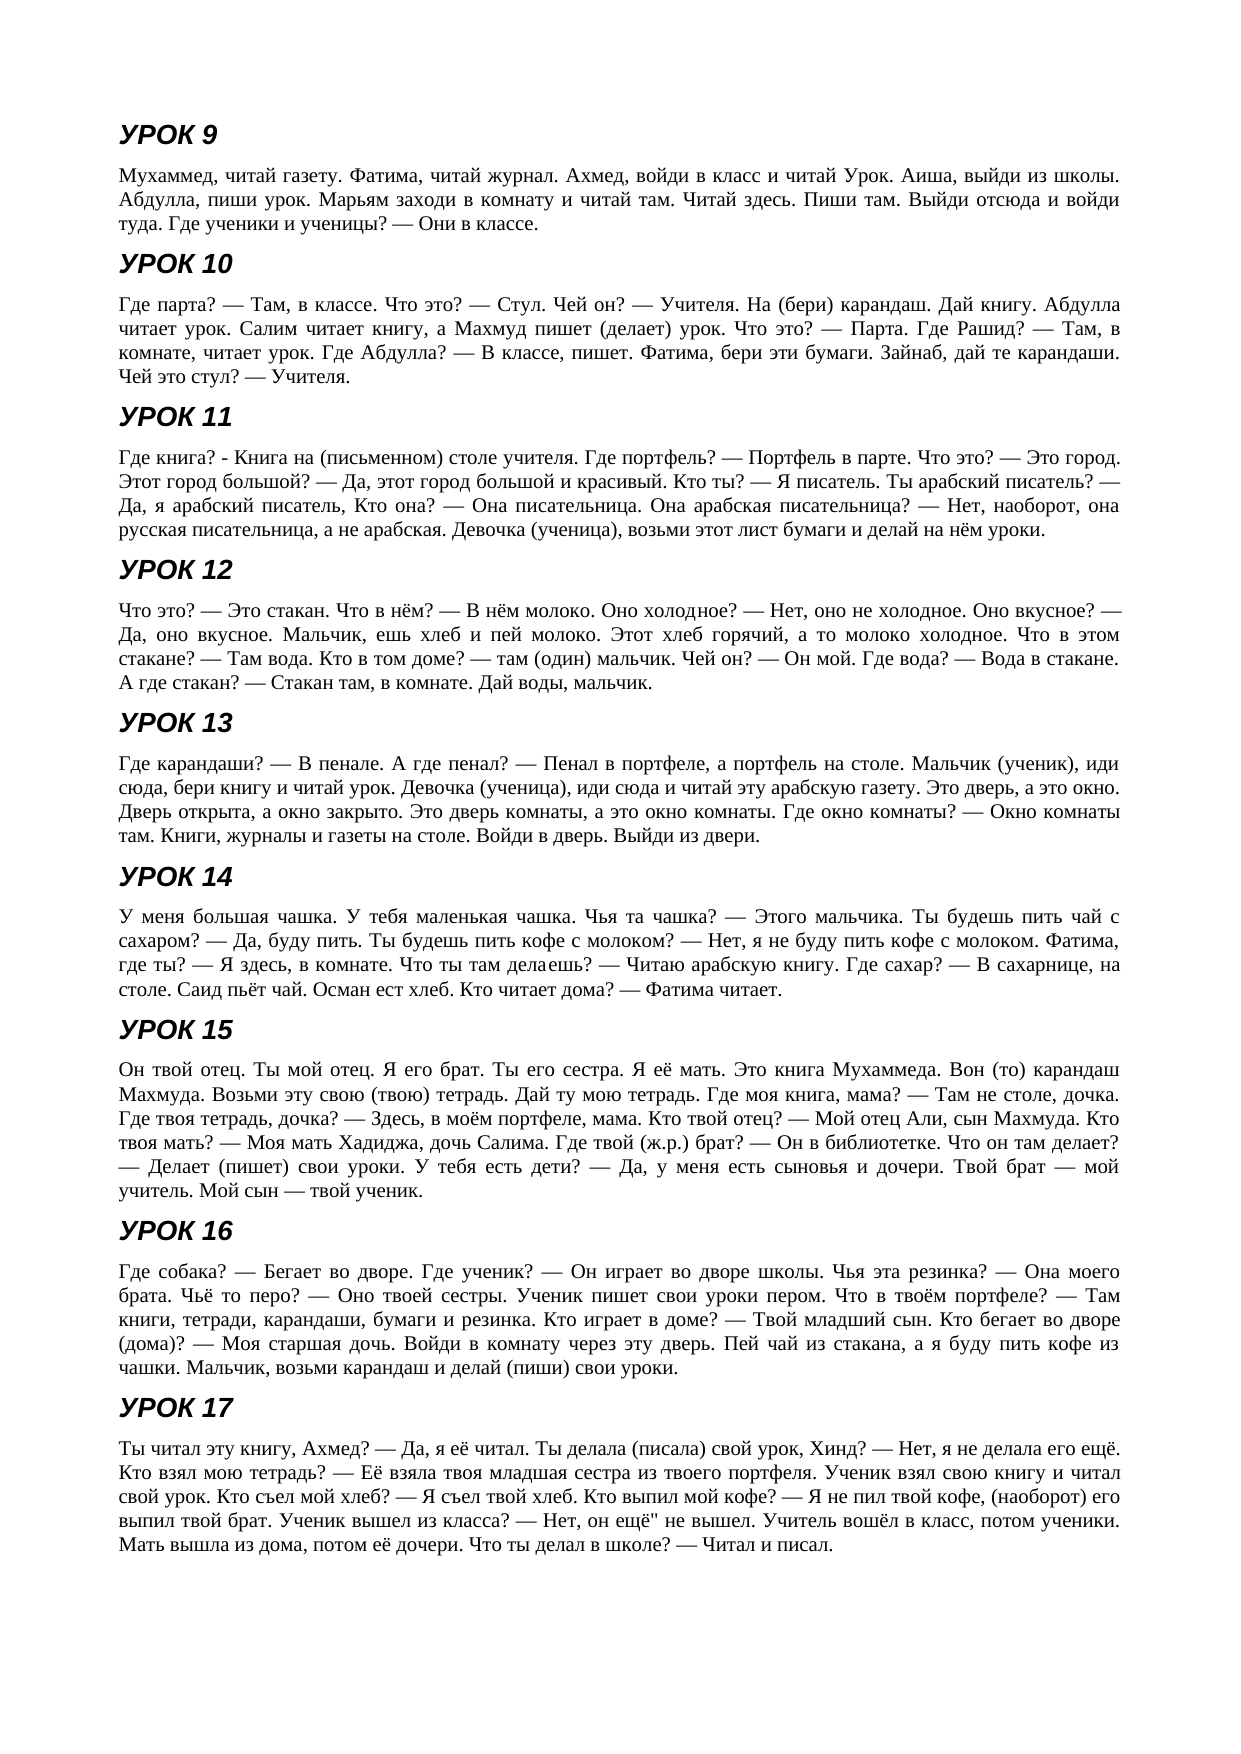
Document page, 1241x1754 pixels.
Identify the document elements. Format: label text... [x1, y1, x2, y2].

text У меня большая чашка. У тебя маленькая чашка. Чья та чашка? — Этого мальчика. Ты будешь пить чай с сахаром? — Да, буду пить. Ты будешь пить кофе с молоком? — Нет, я не буду пить кофе с молоком. Фатима, где ты? — Я здесь, в комнате. Что ты там дела­ешь? — Читаю арабскую книгу. Где сахар? — В сахарнице, на столе. Саид пьёт чай. Осман ест хлеб. Кто читает дома? — Фатима читает. [118, 904, 1122, 1001]
text Где собака? — Бегает во дворе. Где ученик? — Он играет во дворе школы. Чья эта резинка? — Она моего брата. Чьё то перо? — Оно твоей сестры. Ученик пишет свои уроки пером. Что в твоём портфеле? — Там книги, тетради, карандаши, бумаги и резинка. Кто играет в доме? — Твой младший сын. Кто бегает во дворе (дома)? — Моя старшая дочь. Войди в комнату через эту дверь. Пей чай из стакана, а я буду пить кофе из чашки. Мальчик, возьми карандаш и делай (пиши) свои уроки. [118, 1259, 1122, 1379]
subtitle УРОК 16 [118, 1214, 1122, 1246]
subtitle УРОК 14 [118, 860, 1122, 892]
subtitle УРОК 17 [118, 1391, 1122, 1423]
subtitle УРОК 11 [118, 401, 1122, 432]
text Где книга? - Книга на (письменном) столе учителя. Где порт­фель? — Портфель в парте. Что это? — Это город. Этот город большой? — Да, этот город большой и красивый. Кто ты? — Я писатель. Ты арабский писатель? — Да, я арабский писатель, Кто она? — Она писательница. Она арабская писательница? — Нет, наоборот, она русская писательница, а не арабская. Девочка (ученица), возьми этот лист бумаги и делай на нём уроки. [118, 445, 1122, 541]
text Где карандаши? — В пенале. А где пенал? — Пенал в портфеле, а портфель на столе. Мальчик (ученик), иди сюда, бери книгу и читай урок. Девочка (ученица), иди сюда и читай эту арабскую газету. Это дверь, а это окно. Дверь открыта, а окно закрыто. Это дверь комнаты, а это окно комнаты. Где окно комнаты? — Окно комнаты там. Книги, журналы и газеты на столе. Войди в дверь. Выйди из двери. [118, 751, 1122, 847]
subtitle УРОК 10 [118, 247, 1122, 279]
subtitle УРОК 9 [118, 118, 1122, 150]
subtitle УРОК 12 [118, 554, 1122, 586]
text Мухаммед, читай газету. Фатима, читай журнал. Ахмед, войди в клacc и читай Урок. Аиша, выйди из школы. Абдулла, пиши урок. Марьям заходи в комнату и читай там. Читай здесь. Пиши там. Выйди отсюда и войди туда. Где ученики и ученицы? — Они в классе. [118, 163, 1122, 235]
text Он твой отец. Ты мой отец. Я его брат. Ты его сестра. Я её мать. Это книга Мухаммеда. Вон (то) карандаш Махмуда. Возьми эту свою (твою) тетрадь. Дай ту мою тетрадь. Где моя книга, мама? — Там не столе, дочка. Где твоя тетрадь, дочка? — Здесь, в моём портфеле, мама. Кто твой отец? — Мой отец Али, сын Махмуда. Кто твоя мать? — Моя мать Хадиджа, дочь Салима. Где твой (ж.р.) брат? — Он в библиотетке. Что он там делает? — Делает (пишет) свои уроки. У тебя есть дети? — Да, у меня есть сыновья и дочери. Твой брат — мой учитель. Мой сын — твой ученик. [118, 1057, 1122, 1202]
subtitle УРОК 13 [118, 707, 1122, 739]
subtitle УРОК 15 [118, 1013, 1122, 1045]
text Ты читал эту книгу, Ахмед? — Да, я её читал. Ты делала (писала) свой урок, Хинд? — Нет, я не делала его ещё. Кто взял мою те­традь? — Её взяла твоя младшая сестра из твоего портфеля. Ученик взял свою книгу и читал свой урок. Кто съел мой хлеб? — Я съел твой хлеб. Кто выпил мой кофе? — Я не пил твой кофе, (наоборот) его выпил твой брат. Ученик вышел из класса? — Нет, он ещё" не вышел. Учитель вошёл в класс, потом ученики. Мать вышла из дома, потом её дочери. Что ты делал в школе? — Читал и писал. [118, 1436, 1122, 1556]
text Что это? — Это стакан. Что в нём? — В нём молоко. Оно холод­ное? — Нет, оно не холодное. Оно вкусное? — Да, оно вкусное. Мальчик, ешь хлеб и пей молоко. Этот хлеб горячий, а то молоко холодное. Что в этом стакане? — Там вода. Кто в том доме? — там (один) мальчик. Чей он? — Он мой. Где вода? — Вода в стакане. А где стакан? — Стакан там, в комнате. Дай воды, мальчик. [118, 598, 1122, 694]
text Где парта? — Там, в классе. Что это? — Стул. Чей он? — Учителя. На (бери) карандаш. Дай книгу. Абдулла читает урок. Салим читает книгу, а Махмуд пишет (делает) урок. Что это? — Парта. Где Рашид? — Там, в комнате, читает урок. Где Абдулла? — В классе, пишет. Фатима, бери эти бумаги. Зайнаб, дай те карандаши. Чей это стул? — Учителя. [118, 292, 1122, 388]
